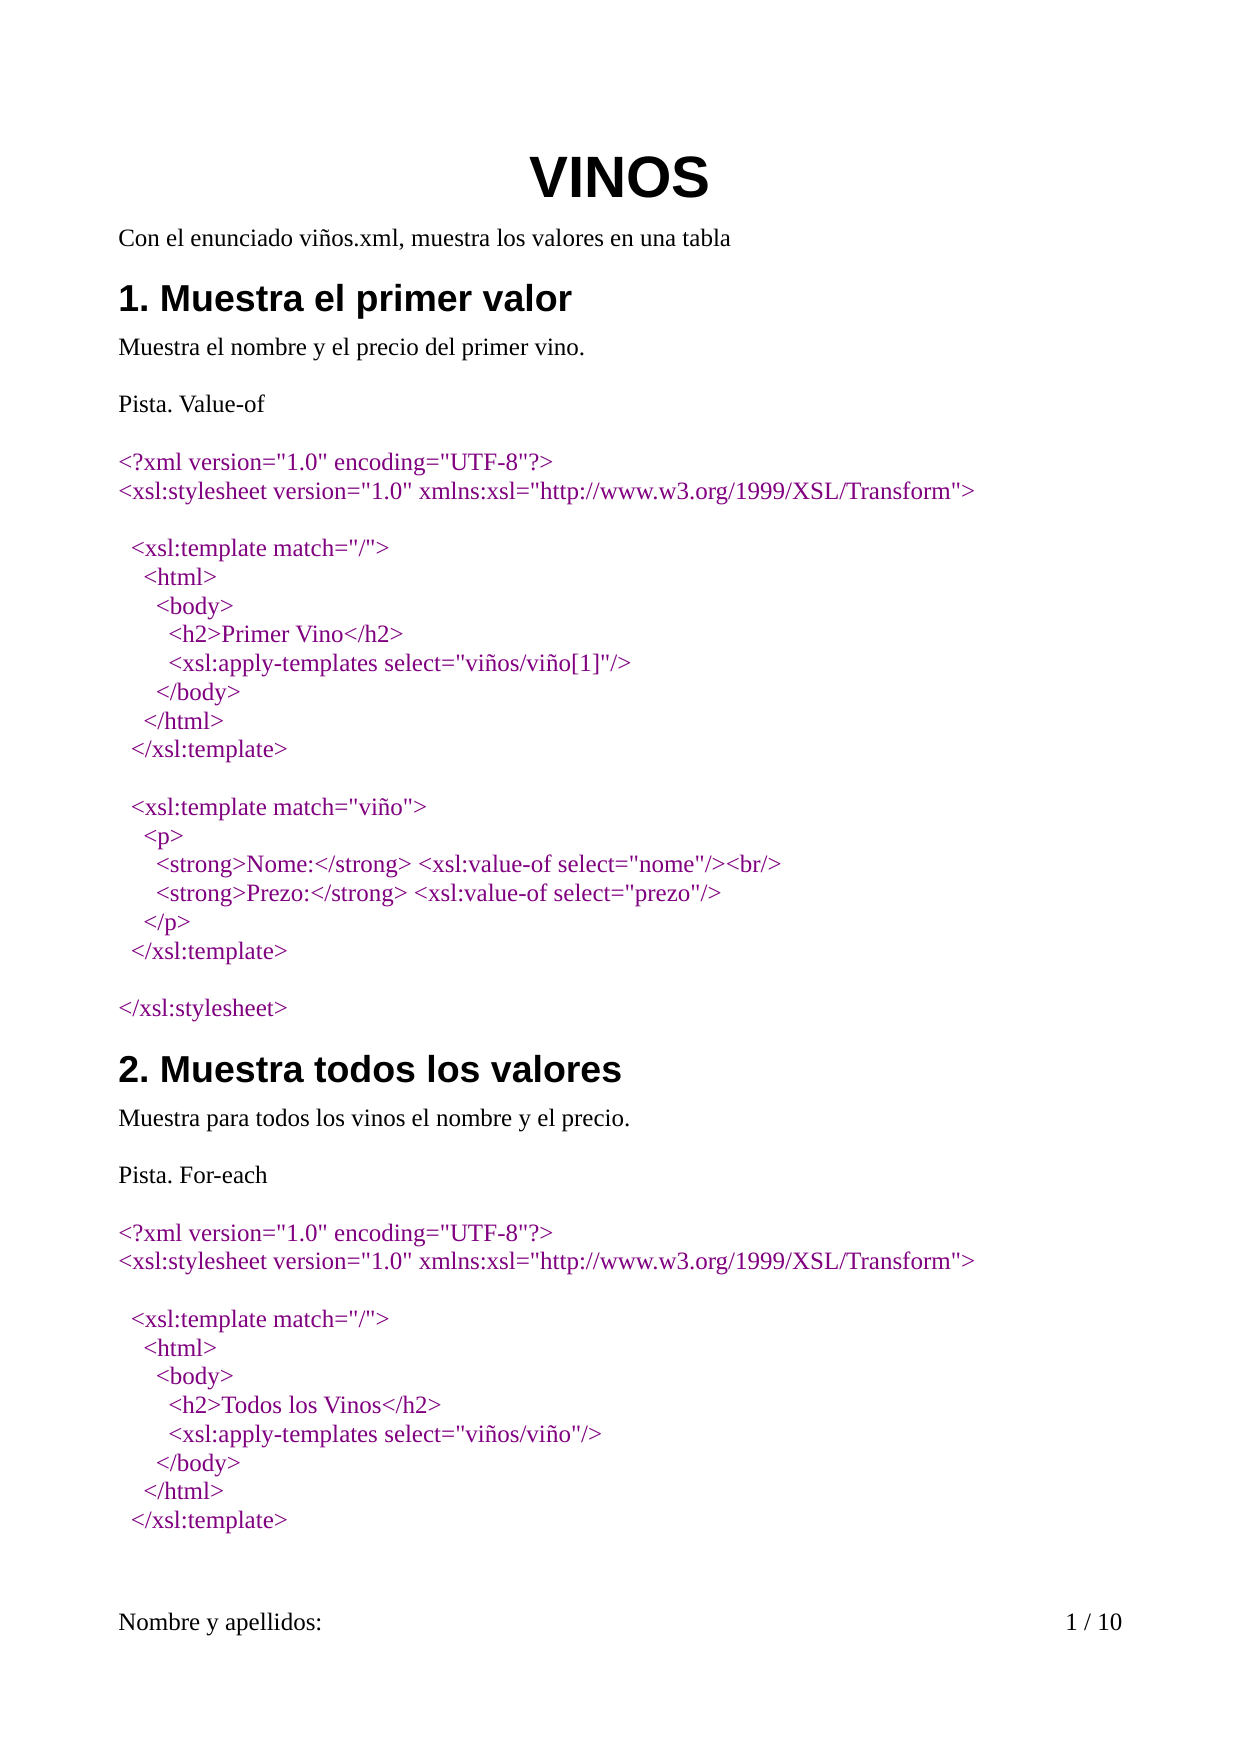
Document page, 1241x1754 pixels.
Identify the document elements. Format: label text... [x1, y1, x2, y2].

text </html> [118, 706, 1122, 734]
text <p> [118, 821, 1122, 849]
subtitle 2. Muestra todos los valores [118, 1047, 1122, 1090]
text <xsl:stylesheet version="1.0" xmlns:xsl="http://www.w3.org/1999/XSL/Transform"> [118, 476, 1122, 504]
text </xsl:stylesheet> [118, 993, 1122, 1022]
text <h2>Todos los Vinos</h2> [118, 1390, 1122, 1419]
text <xsl:template match="/"> [118, 533, 1122, 562]
text Muestra el nombre y el precio del primer vino. [118, 332, 1122, 361]
text </html> [118, 1476, 1122, 1505]
title VINOS [118, 143, 1122, 210]
text <xsl:apply-templates select="viños/viño[1]"/> [118, 648, 1122, 677]
text Muestra para todos los vinos el nombre y el precio. [118, 1103, 1122, 1131]
text </xsl:template> [118, 734, 1122, 763]
text </body> [118, 677, 1122, 706]
text <?xml version="1.0" encoding="UTF-8"?> [118, 447, 1122, 476]
text <html> [118, 1333, 1122, 1361]
text Pista. Value-of [118, 389, 1122, 418]
text <?xml version="1.0" encoding="UTF-8"?> [118, 1218, 1122, 1246]
text <body> [118, 1361, 1122, 1390]
text <body> [118, 591, 1122, 619]
text Pista. For-each [118, 1160, 1122, 1189]
text </xsl:template> [118, 936, 1122, 964]
text <strong>Prezo:</strong> <xsl:value-of select="prezo"/> [118, 878, 1122, 907]
text <h2>Primer Vino</h2> [118, 619, 1122, 648]
text <strong>Nome:</strong> <xsl:value-of select="nome"/><br/> [118, 849, 1122, 878]
text <xsl:template match="viño"> [118, 792, 1122, 821]
text <xsl:stylesheet version="1.0" xmlns:xsl="http://www.w3.org/1999/XSL/Transform"> [118, 1246, 1122, 1275]
text </body> [118, 1448, 1122, 1476]
text <xsl:template match="/"> [118, 1304, 1122, 1333]
subtitle 1. Muestra el primer valor [118, 276, 1122, 319]
text <html> [118, 562, 1122, 591]
text <xsl:apply-templates select="viños/viño"/> [118, 1419, 1122, 1448]
text </xsl:template> [118, 1505, 1122, 1534]
text Con el enunciado viños.xml, muestra los valores en una tabla [118, 223, 1122, 251]
text </p> [118, 907, 1122, 936]
